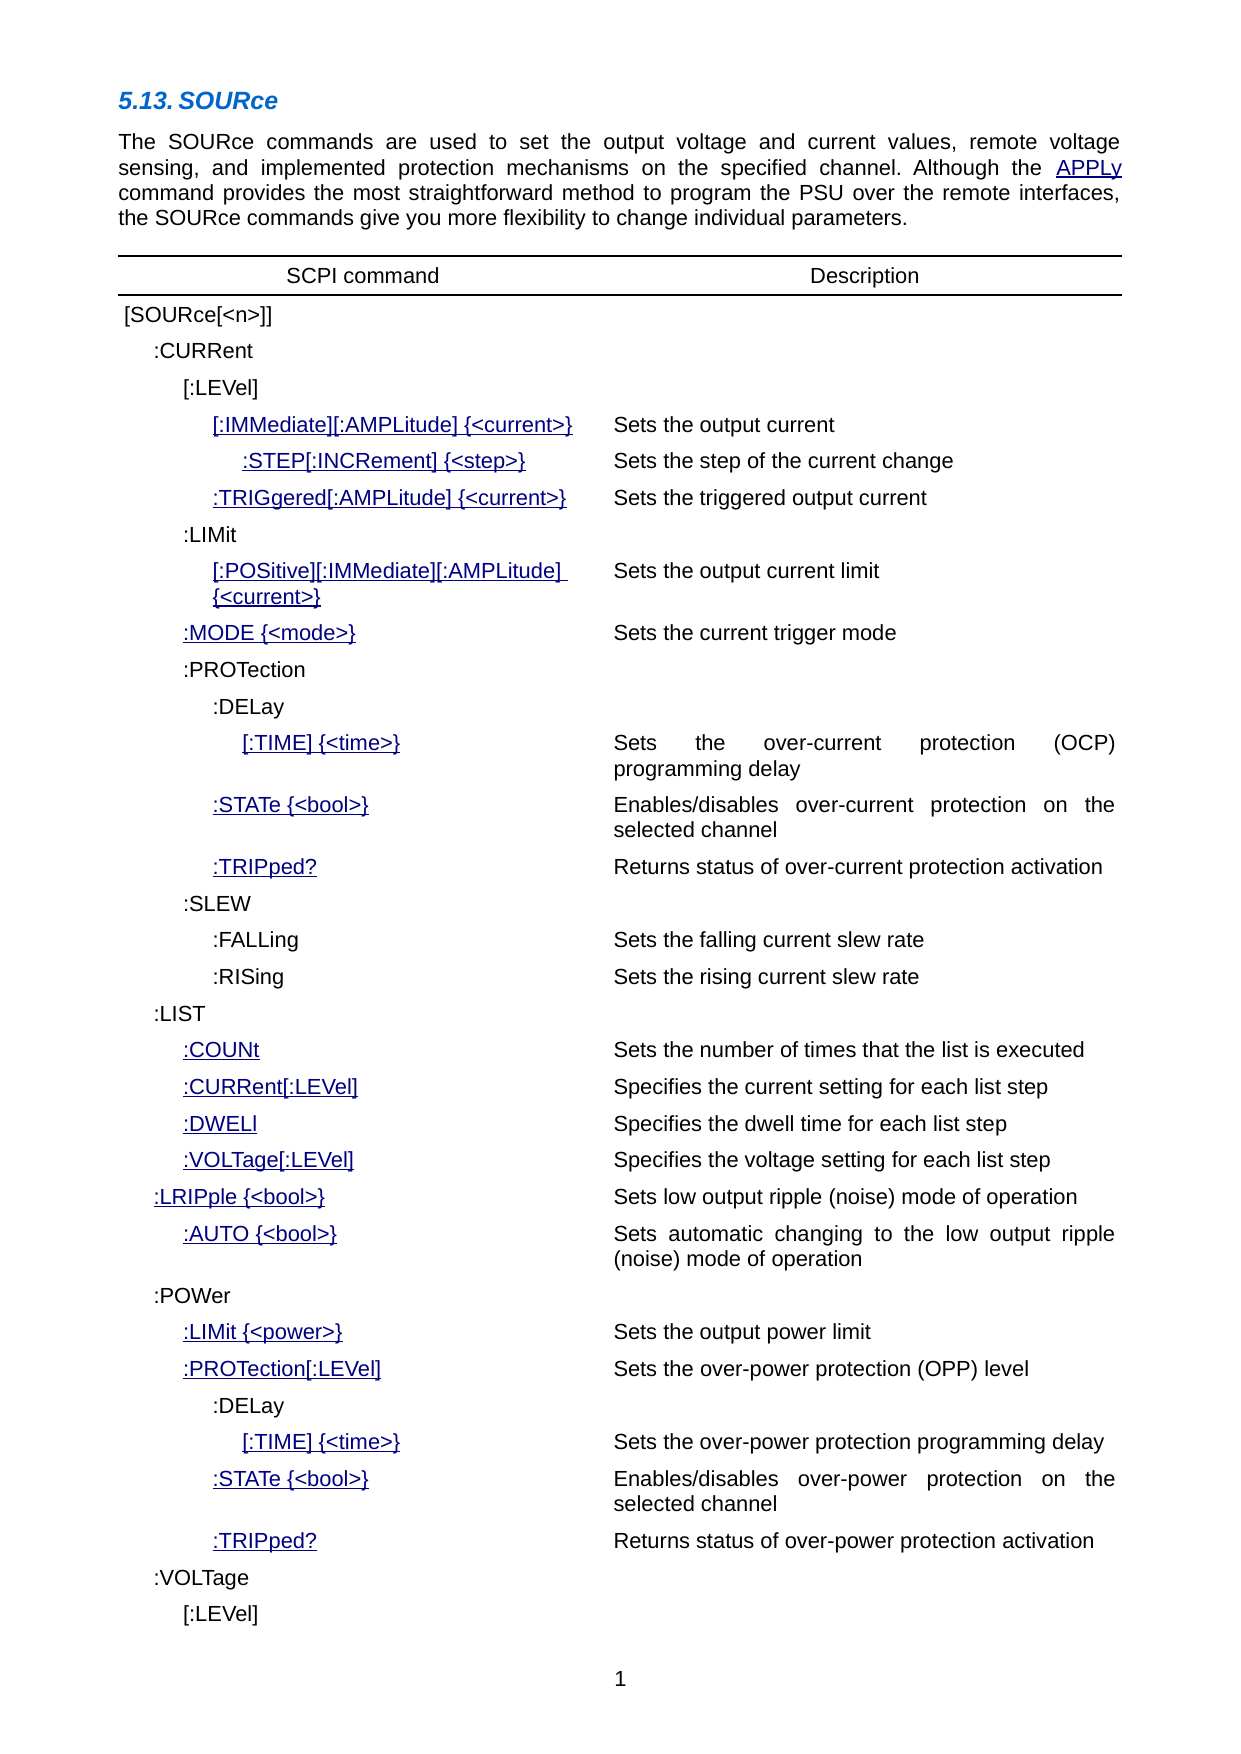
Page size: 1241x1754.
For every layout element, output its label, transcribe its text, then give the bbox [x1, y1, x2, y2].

table_cell [608, 1559, 1122, 1595]
table_cell [608, 369, 1122, 406]
table_cell Sets the output current [608, 406, 1122, 443]
table_cell :CURRent[:LEVel] [118, 1068, 608, 1105]
table_cell Specifies the dwell time for each list step [608, 1105, 1122, 1142]
table_cell [608, 1277, 1122, 1313]
table_cell :FALLing [118, 922, 608, 958]
table_cell [608, 688, 1122, 724]
table_cell :LIMit {<power>} [118, 1314, 608, 1350]
table_cell :TRIPped? [118, 848, 608, 885]
table_header SCPI command [118, 257, 608, 294]
table_cell :STATe {<bool>} [118, 786, 608, 848]
table_cell :LRIPple {<bool>} [118, 1178, 608, 1215]
table_cell Sets the output power limit [608, 1314, 1122, 1350]
table_cell [608, 1387, 1122, 1423]
table_cell :DELay [118, 688, 608, 724]
subtitle SOURce [118, 86, 1122, 114]
table_cell :PROTection[:LEVel] [118, 1350, 608, 1387]
table_cell [608, 1595, 1122, 1632]
table_cell Sets low output ripple (noise) mode of operation [608, 1178, 1122, 1215]
table_cell :AUTO {<bool>} [118, 1215, 608, 1277]
table_cell Sets the over-current protection (OCP) programming delay [608, 725, 1122, 786]
table_cell :COUNt [118, 1032, 608, 1068]
table_cell Sets the step of the current change [608, 443, 1122, 479]
table_cell :STATe {<bool>} [118, 1460, 608, 1522]
table_cell Returns status of over-power protection activation [608, 1522, 1122, 1559]
table_cell Sets the current trigger mode [608, 615, 1122, 651]
table_cell :SLEW [118, 885, 608, 922]
table_cell :VOLTage[:LEVel] [118, 1142, 608, 1178]
table_cell [:POSitive][:IMMediate][:AMPLitude] {<current>} [118, 553, 608, 614]
table_cell [608, 995, 1122, 1032]
table_cell :RISing [118, 958, 608, 995]
table_cell Sets the over-power protection programming delay [608, 1424, 1122, 1460]
table_cell [608, 885, 1122, 922]
table_cell Enables/disables over-power protection on the selected channel [608, 1460, 1122, 1522]
table_cell Sets the output current limit [608, 553, 1122, 614]
table_cell Sets the number of times that the list is executed [608, 1032, 1122, 1068]
table_cell :DWELl [118, 1105, 608, 1142]
table_cell Sets the falling current slew rate [608, 922, 1122, 958]
table_cell :LIMit [118, 516, 608, 553]
table_cell [608, 333, 1122, 369]
table_cell Specifies the voltage setting for each list step [608, 1142, 1122, 1178]
table_cell Sets automatic changing to the low output ripple (noise) mode of operation [608, 1215, 1122, 1277]
table_cell [608, 516, 1122, 553]
table_cell :PROTection [118, 651, 608, 688]
table_cell [SOURce[<n>]] [118, 296, 608, 333]
table_cell :MODE {<mode>} [118, 615, 608, 651]
table_cell [:LEVel] [118, 1595, 608, 1632]
table_cell Sets the rising current slew rate [608, 958, 1122, 995]
table_cell :DELay [118, 1387, 608, 1423]
table_cell Returns status of over-current protection activation [608, 848, 1122, 885]
table_cell :TRIGgered[:AMPLitude] {<current>} [118, 479, 608, 516]
table_cell [:IMMediate][:AMPLitude] {<current>} [118, 406, 608, 443]
table_cell :CURRent [118, 333, 608, 369]
table_cell Enables/disables over-current protection on the selected channel [608, 786, 1122, 848]
table_cell [:LEVel] [118, 369, 608, 406]
text The SOURce commands are used to set the output voltage and current values, remote voltage sensing, and implemented protection mechanisms on the specified channel. Although the APPLy command provides the most straightforward method to program the PSU over the remote interfaces, the SOURce commands give you more flexibility to change individual parameters. [118, 129, 1122, 230]
table_cell :POWer [118, 1277, 608, 1313]
table_cell Sets the over-power protection (OPP) level [608, 1350, 1122, 1387]
table_cell :TRIPped? [118, 1522, 608, 1559]
table_cell :STEP[:INCRement] {<step>} [118, 443, 608, 479]
table_cell [608, 651, 1122, 688]
table_cell Sets the triggered output current [608, 479, 1122, 516]
table_header Description [608, 257, 1122, 294]
table_cell Specifies the current setting for each list step [608, 1068, 1122, 1105]
table_cell :LIST [118, 995, 608, 1032]
table_cell [:TIME] {<time>} [118, 1424, 608, 1460]
table_cell [:TIME] {<time>} [118, 725, 608, 786]
table_cell [608, 296, 1122, 333]
table_cell :VOLTage [118, 1559, 608, 1595]
